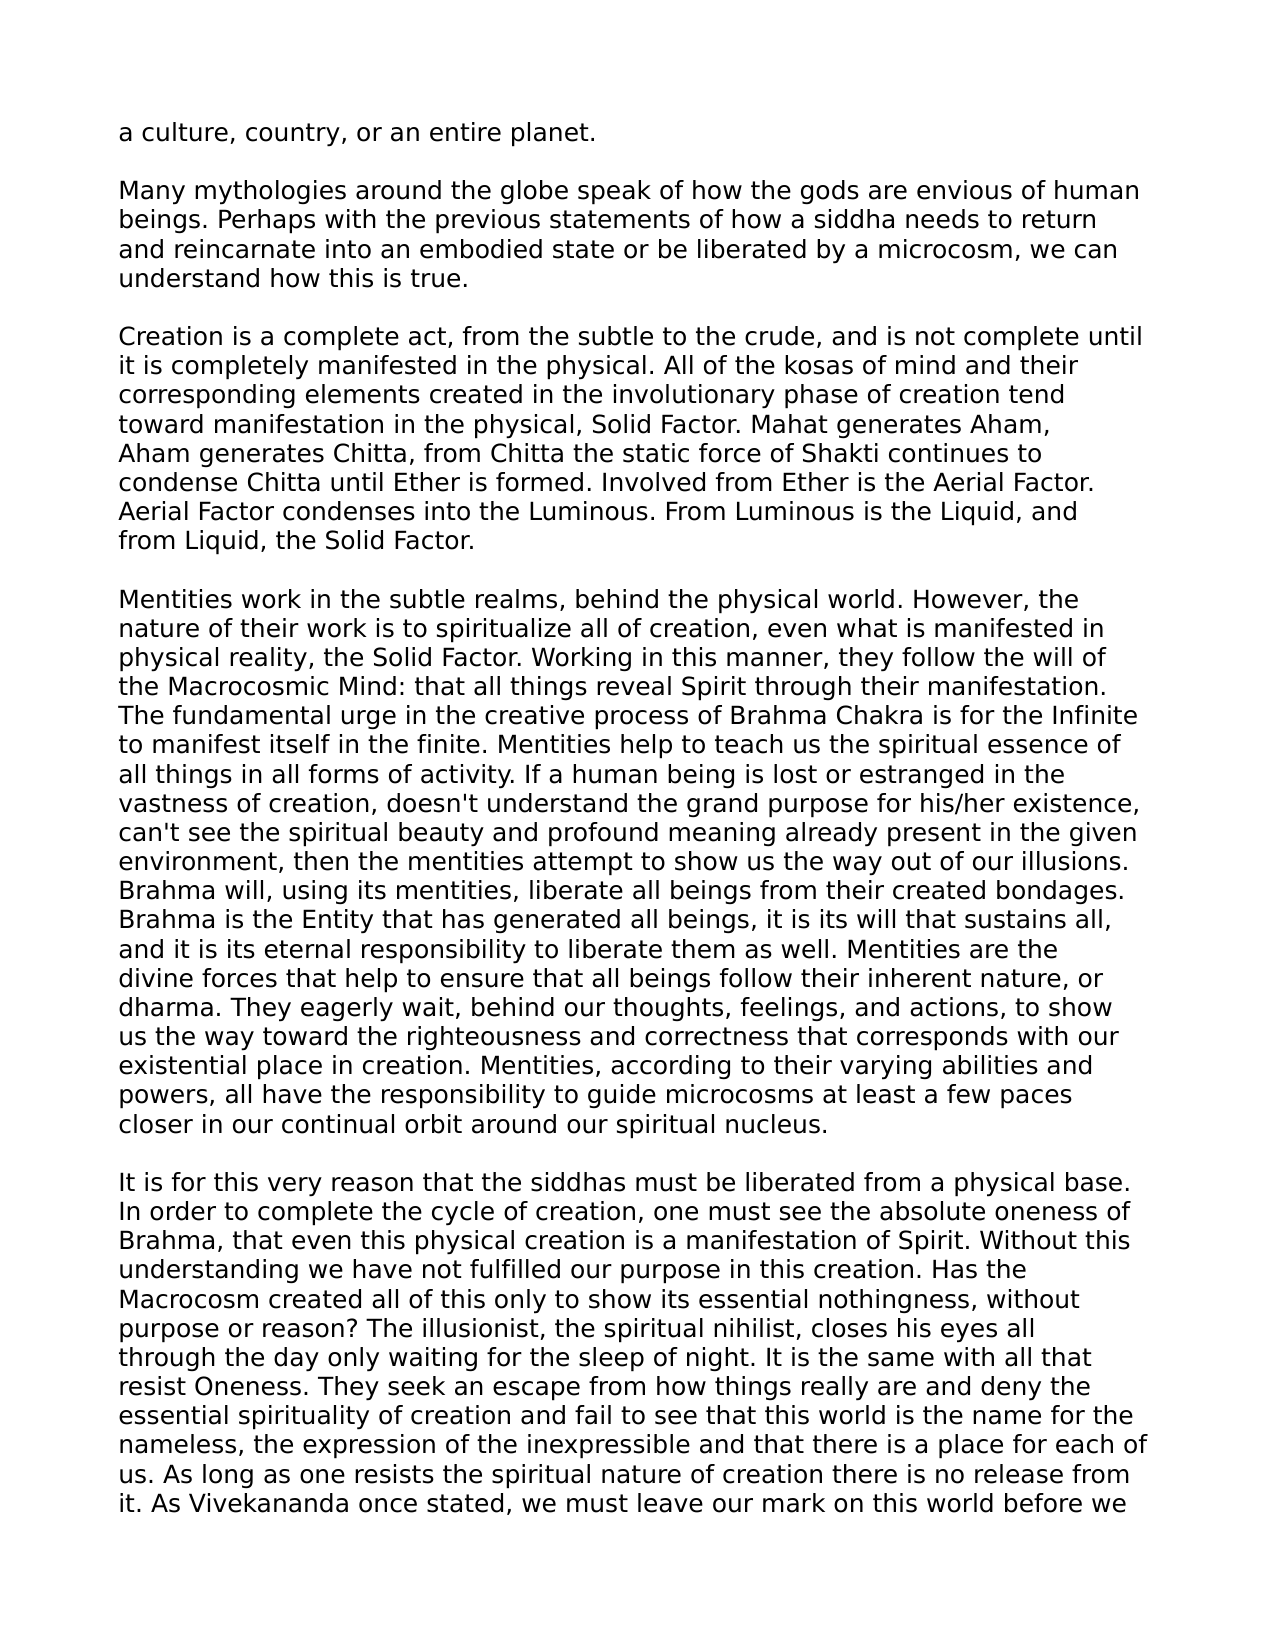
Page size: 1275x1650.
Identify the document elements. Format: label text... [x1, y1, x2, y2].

text the Macrocosmic Mind: that all things reveal Spirit through their manifestation. [118, 672, 1157, 701]
text physical reality, the Solid Factor. Working in this manner, they follow the will of [118, 643, 1157, 672]
text existential place in creation. Mentities, according to their varying abilities and [118, 1051, 1157, 1081]
text to manifest itself in the finite. Mentities help to teach us the spiritual essence of [118, 731, 1157, 760]
text powers, all have the responsibility to guide microcosms at least a few paces [118, 1081, 1157, 1110]
text nature of their work is to spiritualize all of creation, even what is manifested in [118, 614, 1157, 643]
text through the day only waiting for the sleep of night. It is the same with all that [118, 1343, 1157, 1372]
text Aham generates Chitta, from Chitta the static force of Shakti continues to [118, 439, 1157, 468]
text environment, then the mentities attempt to show us the way out of our illusions. [118, 847, 1157, 876]
text Aerial Factor condenses into the Luminous. From Luminous is the Liquid, and [118, 497, 1157, 526]
text resist Oneness. They seek an escape from how things really are and deny the [118, 1372, 1157, 1401]
text toward manifestation in the physical, Solid Factor. Mahat generates Aham, [118, 410, 1157, 439]
text beings. Perhaps with the previous statements of how a siddha needs to return [118, 206, 1157, 235]
text Many mythologies around the globe speak of how the gods are envious of human [118, 176, 1157, 206]
text divine forces that help to ensure that all beings follow their inherent nature, or [118, 964, 1157, 993]
text In order to complete the cycle of creation, one must see the absolute oneness of [118, 1197, 1157, 1226]
text vastness of creation, doesn't understand the grand purpose for his/her existence, [118, 789, 1157, 818]
text it. As Vivekananda once stated, we must leave our mark on this world before we [118, 1489, 1157, 1518]
text understanding we have not fulfilled our purpose in this creation. Has the [118, 1256, 1157, 1285]
text dharma. They eagerly wait, behind our thoughts, feelings, and actions, to show [118, 993, 1157, 1022]
text us the way toward the righteousness and correctness that corresponds with our [118, 1022, 1157, 1051]
text understand how this is true. [118, 264, 1157, 293]
text essential spirituality of creation and fail to see that this world is the name for the [118, 1401, 1157, 1431]
text Macrocosm created all of this only to show its essential nothingness, without [118, 1285, 1157, 1314]
text Creation is a complete act, from the subtle to the crude, and is not complete until [118, 322, 1157, 351]
text Brahma, that even this physical creation is a manifestation of Spirit. Without this [118, 1226, 1157, 1256]
text Mentities work in the subtle realms, behind the physical world. However, the [118, 585, 1157, 614]
text corresponding elements created in the involutionary phase of creation tend [118, 381, 1157, 410]
text from Liquid, the Solid Factor. [118, 526, 1157, 556]
text condense Chitta until Ether is formed. Involved from Ether is the Aerial Factor. [118, 468, 1157, 497]
text It is for this very reason that the siddhas must be liberated from a physical base. [118, 1168, 1157, 1197]
text nameless, the expression of the inexpressible and that there is a place for each of [118, 1431, 1157, 1460]
text and it is its eternal responsibility to liberate them as well. Mentities are the [118, 935, 1157, 964]
text us. As long as one resists the spiritual nature of creation there is no release from [118, 1460, 1157, 1489]
text it is completely manifested in the physical. All of the kosas of mind and their [118, 351, 1157, 381]
text and reincarnate into an embodied state or be liberated by a microcosm, we can [118, 235, 1157, 264]
text can't see the spiritual beauty and profound meaning already present in the given [118, 818, 1157, 847]
text purpose or reason? The illusionist, the spiritual nihilist, closes his eyes all [118, 1314, 1157, 1343]
text Brahma is the Entity that has generated all beings, it is its will that sustains all, [118, 906, 1157, 935]
text all things in all forms of activity. If a human being is lost or estranged in the [118, 760, 1157, 789]
text Brahma will, using its mentities, liberate all beings from their created bondages. [118, 876, 1157, 906]
text closer in our continual orbit around our spiritual nucleus. [118, 1110, 1157, 1139]
text The fundamental urge in the creative process of Brahma Chakra is for the Infinite [118, 701, 1157, 731]
text a culture, country, or an entire planet. [118, 118, 1157, 147]
